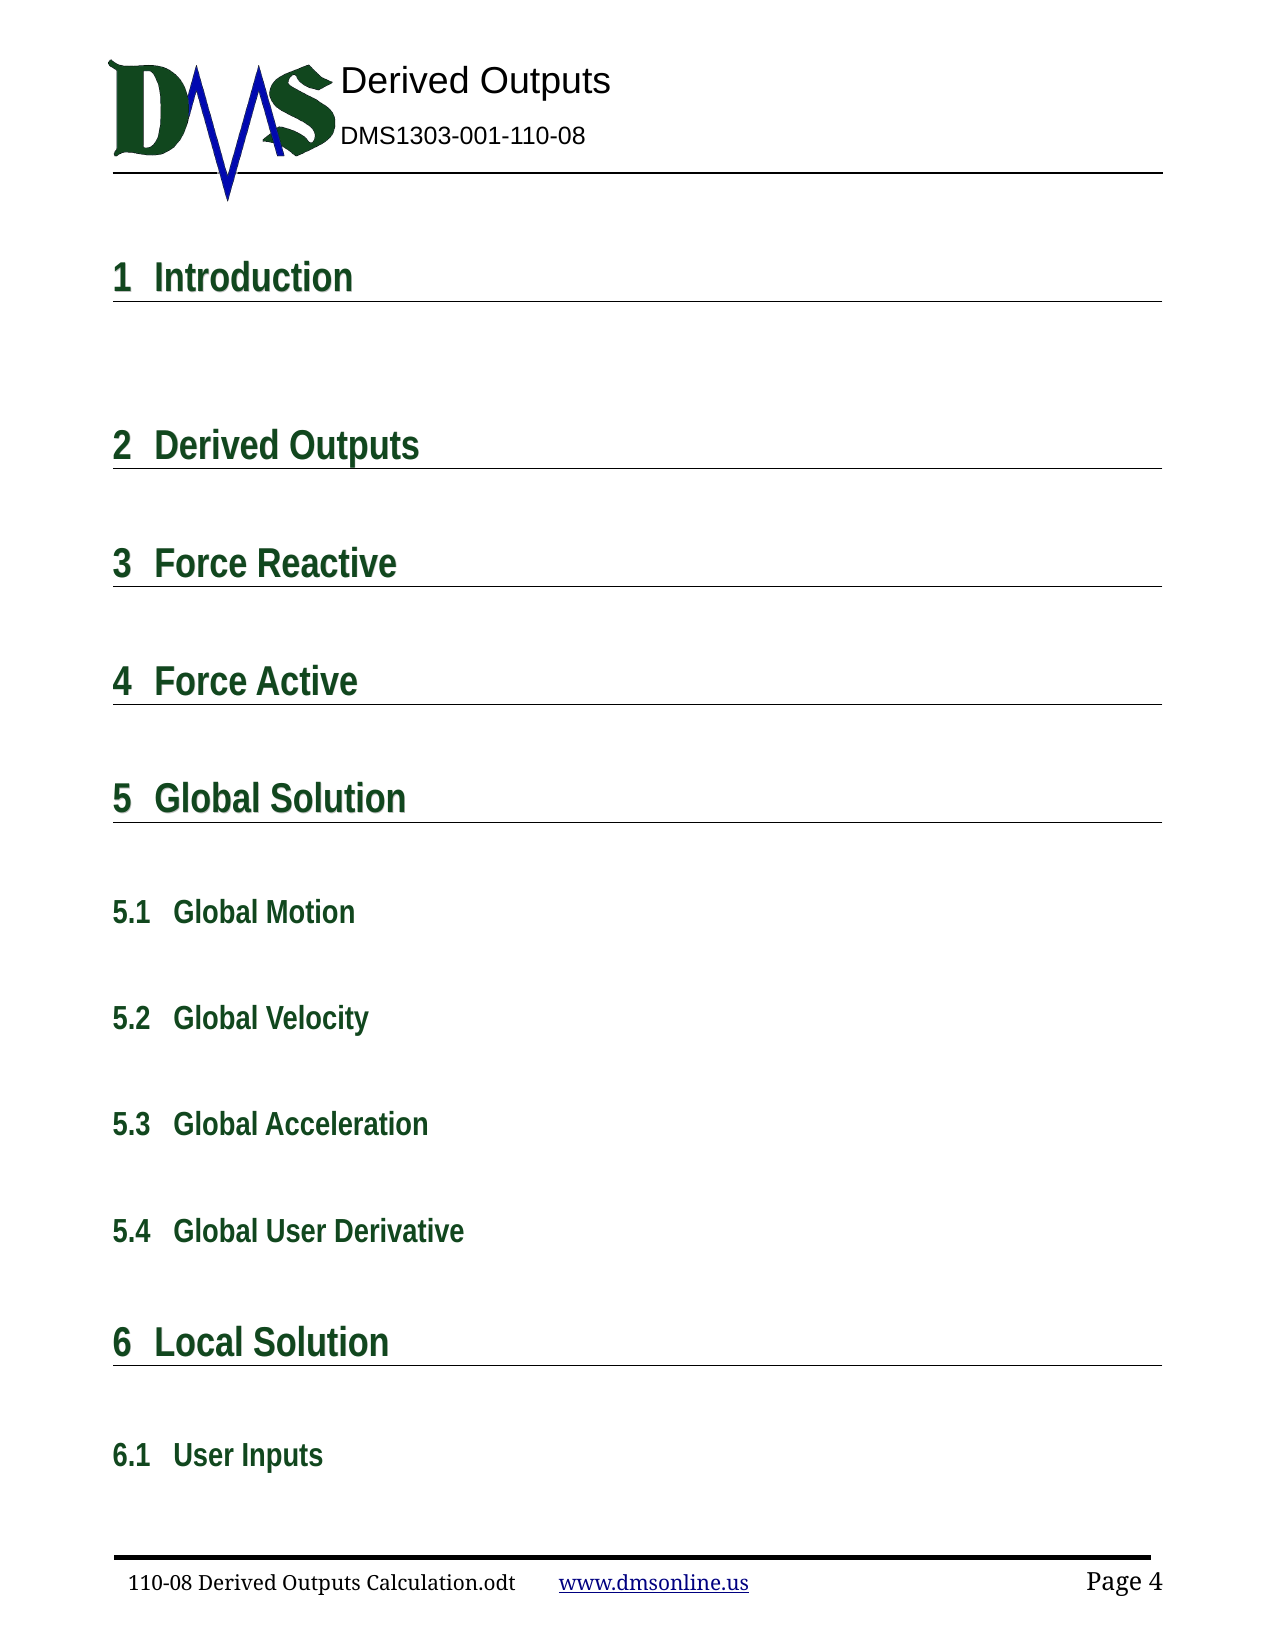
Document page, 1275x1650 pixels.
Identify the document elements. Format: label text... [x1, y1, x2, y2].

picture [105, 56, 338, 204]
subtitle Force Reactive [112, 538, 1162, 587]
subtitle Introduction [112, 253, 1162, 302]
subtitle Global User Derivative [112, 1211, 1162, 1249]
subtitle Force Active [112, 656, 1162, 705]
subtitle Derived Outputs [112, 420, 1162, 469]
subtitle User Inputs [112, 1435, 1162, 1473]
subtitle Global Velocity [112, 998, 1162, 1036]
subtitle Global Solution [112, 774, 1162, 823]
subtitle Global Acceleration [112, 1104, 1162, 1143]
subtitle Global Motion [112, 892, 1162, 930]
subtitle Local Solution [112, 1317, 1162, 1366]
